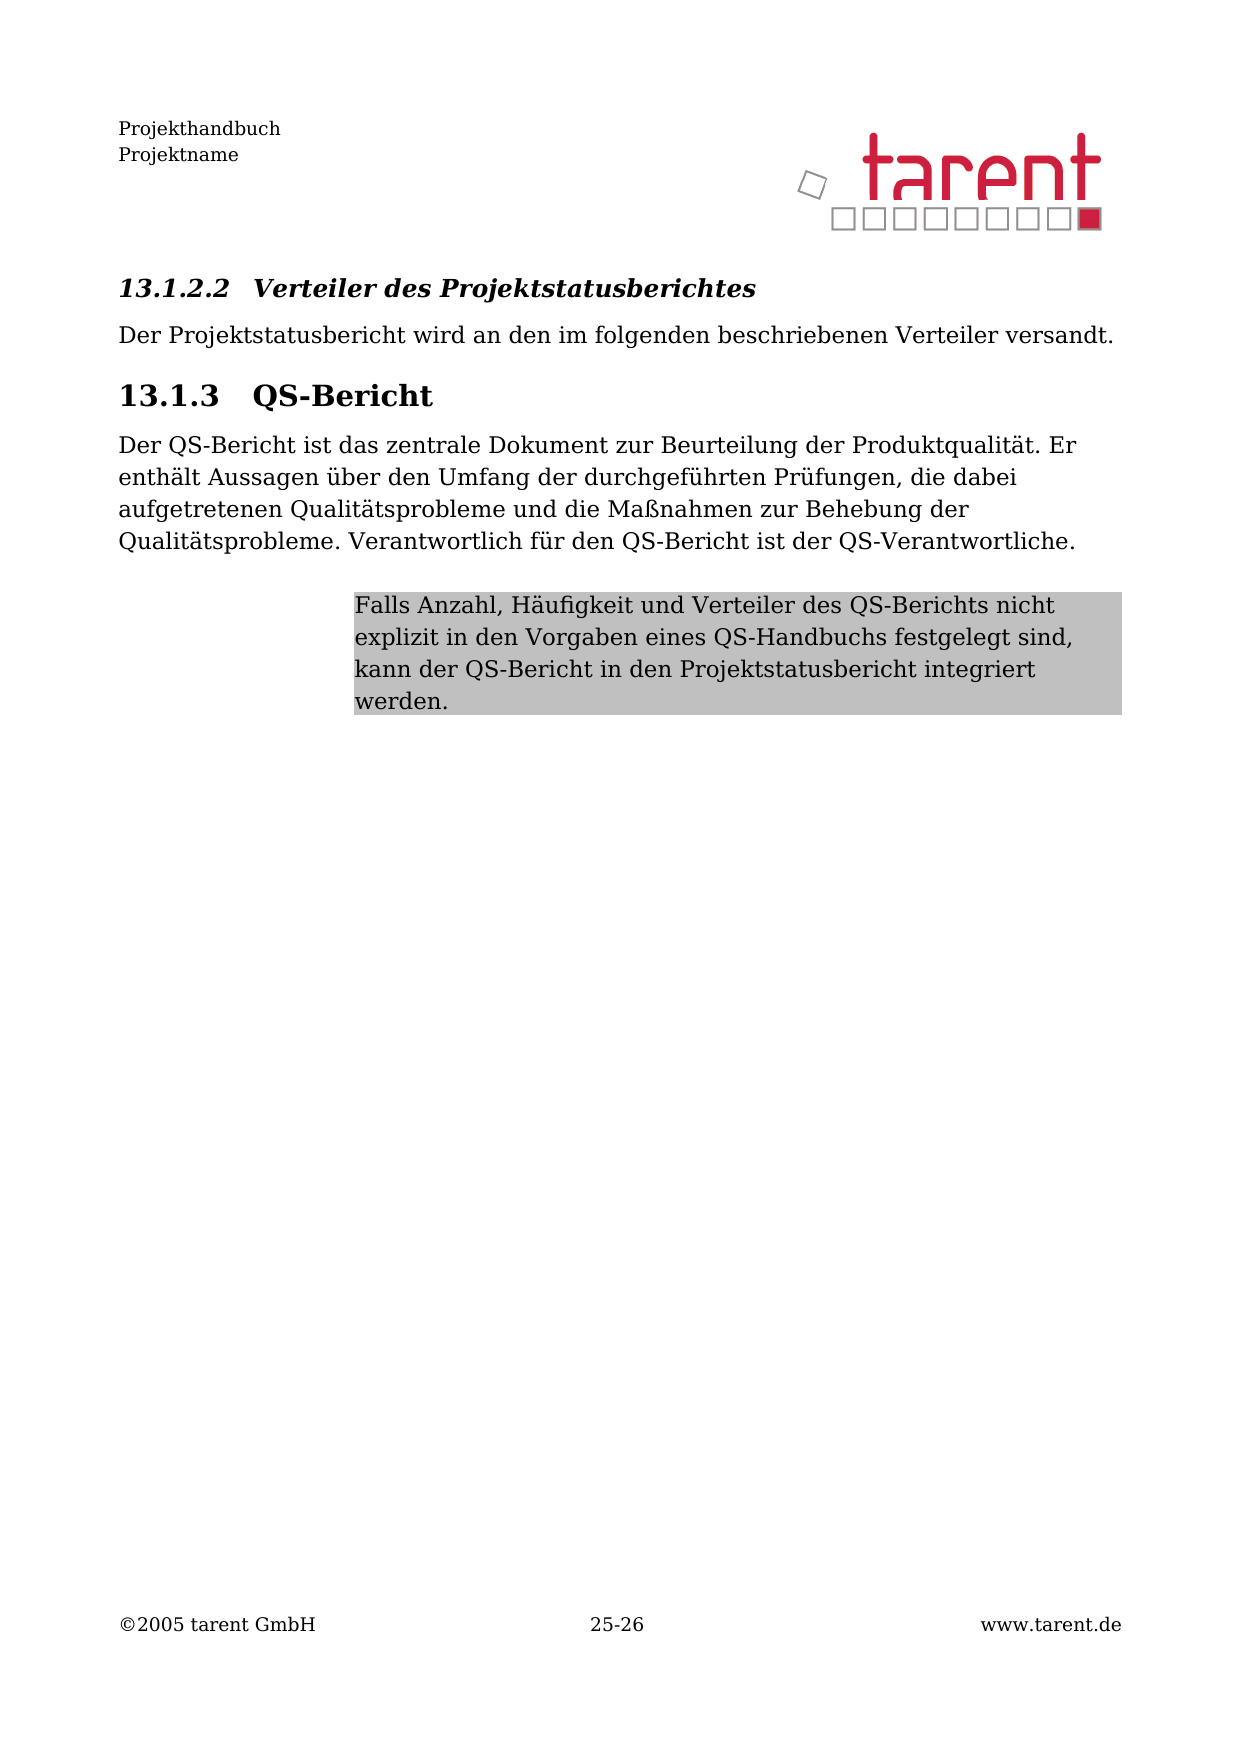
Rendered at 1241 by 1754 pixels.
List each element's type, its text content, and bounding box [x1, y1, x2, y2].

subtitle QS-Bericht [118, 379, 1122, 413]
text Falls Anzahl, Häufigkeit und Verteiler des QS-Berichts nicht explizit in den Vorgaben eines QS-Handbuchs festgelegt sind, kann der QS-Bericht in den Projektstatusbericht integriert werden. [354, 592, 1122, 715]
text Der Projektstatusbericht wird an den im folgenden beschriebenen Verteiler versandt. [118, 322, 1122, 349]
picture [784, 120, 1117, 242]
text Der QS-Bericht ist das zentrale Dokument zur Beurteilung der Produktqualität. Er enthält Aussagen über den Umfang der durchgeführten Prüfungen, die dabei aufgetretenen Qualitätsprobleme und die Maßnahmen zur Behebung der Qualitätsprobleme. Verantwortlich für den QS-Bericht ist der QS-Verantwortliche. [118, 432, 1122, 555]
subtitle Verteiler des Projektstatusberichtes [118, 274, 1122, 304]
